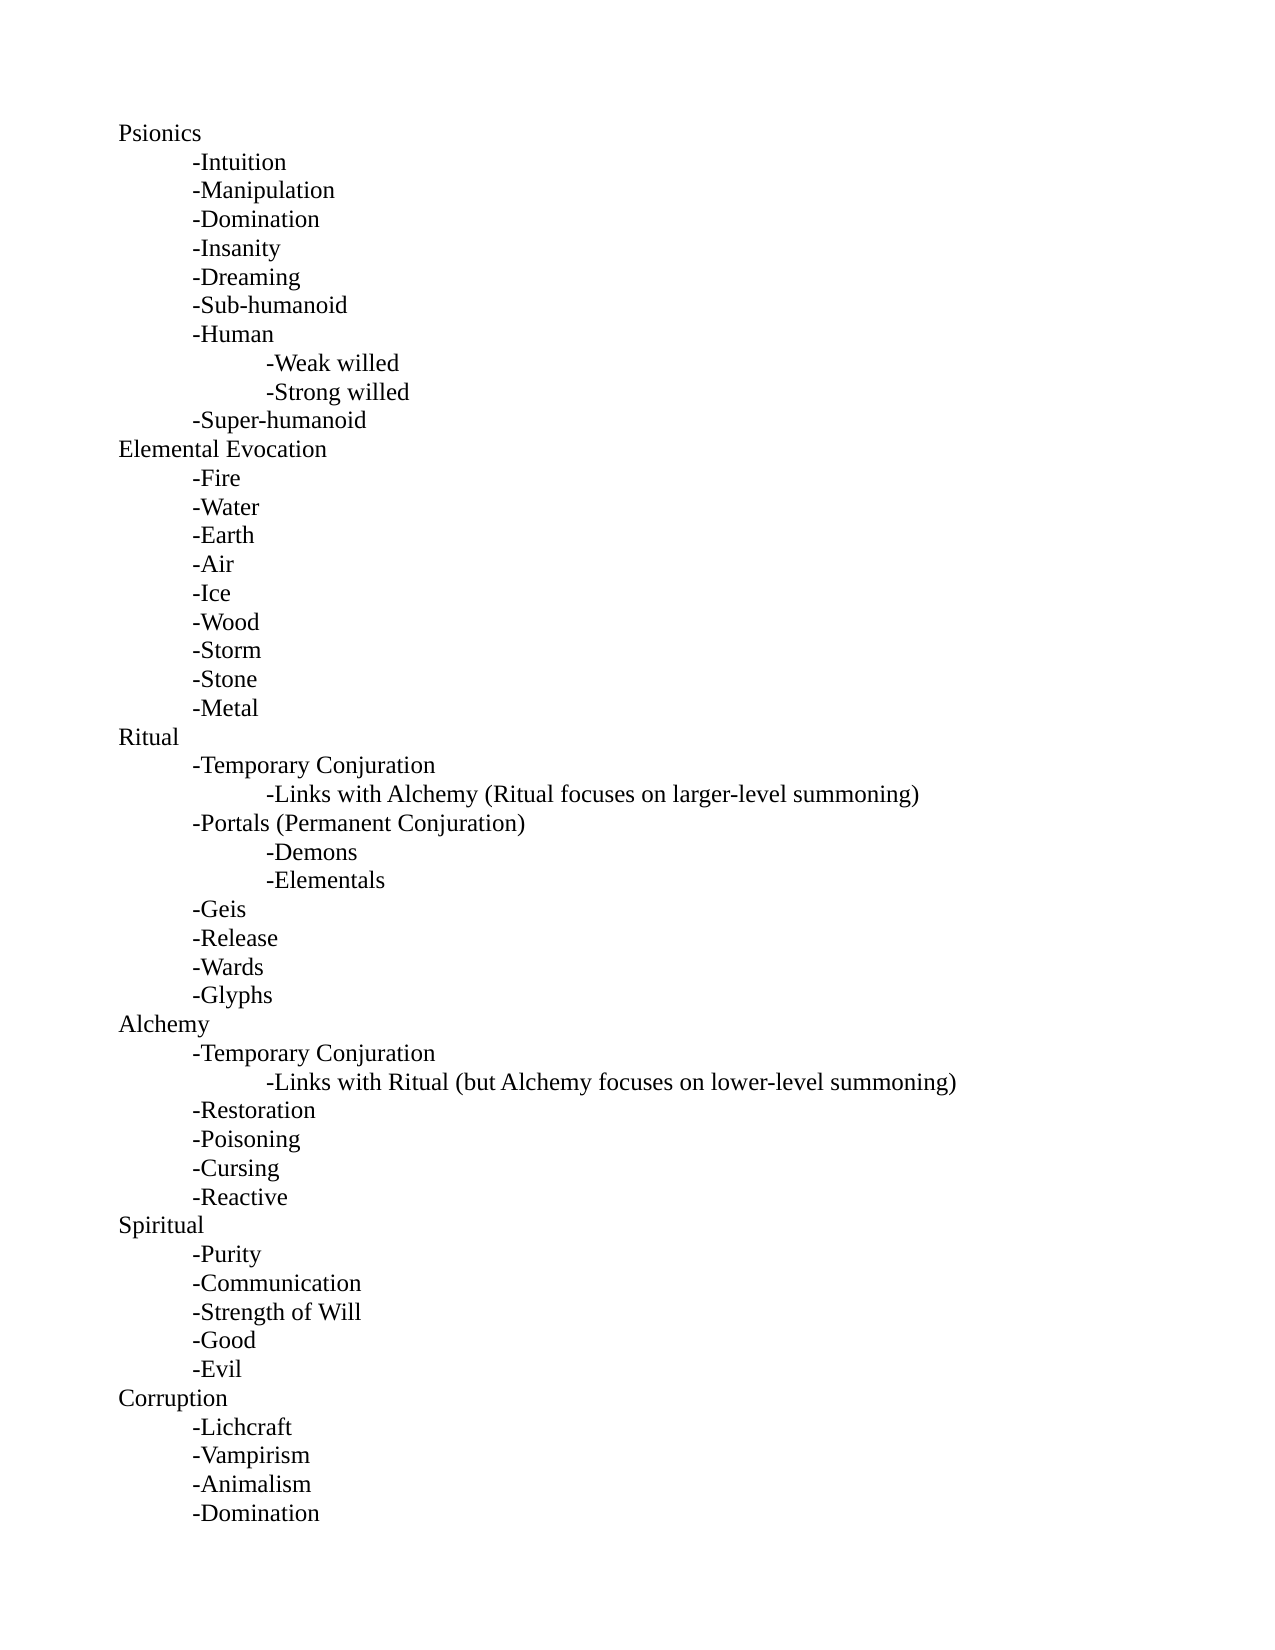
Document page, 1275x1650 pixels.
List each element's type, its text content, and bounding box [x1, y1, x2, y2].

text -Demons [118, 837, 1157, 866]
text -Manipulation [118, 176, 1157, 204]
text -Lichcraft [118, 1412, 1157, 1441]
text -Links with Alchemy (Ritual focuses on larger-level summoning) [118, 779, 1157, 808]
text -Domination [118, 204, 1157, 233]
text -Wards [118, 952, 1157, 981]
text Ritual [118, 722, 1157, 751]
text -Evil [118, 1354, 1157, 1383]
text Alchemy [118, 1009, 1157, 1038]
text -Restoration [118, 1096, 1157, 1124]
text -Temporary Conjuration [118, 751, 1157, 779]
text -Elementals [118, 866, 1157, 894]
text -Reactive [118, 1182, 1157, 1211]
text -Poisoning [118, 1124, 1157, 1153]
text Corruption [118, 1383, 1157, 1412]
text -Ice [118, 578, 1157, 607]
text -Dreaming [118, 262, 1157, 291]
text -Weak willed [118, 348, 1157, 377]
text -Temporary Conjuration [118, 1038, 1157, 1067]
text -Super-humanoid [118, 406, 1157, 434]
text Spiritual [118, 1211, 1157, 1239]
text -Human [118, 319, 1157, 348]
text -Cursing [118, 1153, 1157, 1182]
text -Links with Ritual (but Alchemy focuses on lower-level summoning) [118, 1067, 1157, 1096]
text -Portals (Permanent Conjuration) [118, 808, 1157, 837]
text -Wood [118, 607, 1157, 636]
text -Geis [118, 894, 1157, 923]
text Elemental Evocation [118, 434, 1157, 463]
text -Domination [118, 1498, 1157, 1527]
text -Strength of Will [118, 1297, 1157, 1326]
text -Release [118, 923, 1157, 952]
text -Fire [118, 463, 1157, 492]
text -Water [118, 492, 1157, 521]
text -Glyphs [118, 981, 1157, 1009]
text -Sub-humanoid [118, 291, 1157, 319]
text -Stone [118, 664, 1157, 693]
text -Vampirism [118, 1441, 1157, 1469]
text -Air [118, 549, 1157, 578]
text -Metal [118, 693, 1157, 722]
text -Animalism [118, 1469, 1157, 1498]
text Psionics [118, 118, 1157, 147]
text -Strong willed [118, 377, 1157, 406]
text -Good [118, 1326, 1157, 1354]
text -Insanity [118, 233, 1157, 262]
text -Purity [118, 1239, 1157, 1268]
text -Earth [118, 521, 1157, 549]
text -Communication [118, 1268, 1157, 1297]
text -Storm [118, 636, 1157, 664]
text -Intuition [118, 147, 1157, 176]
